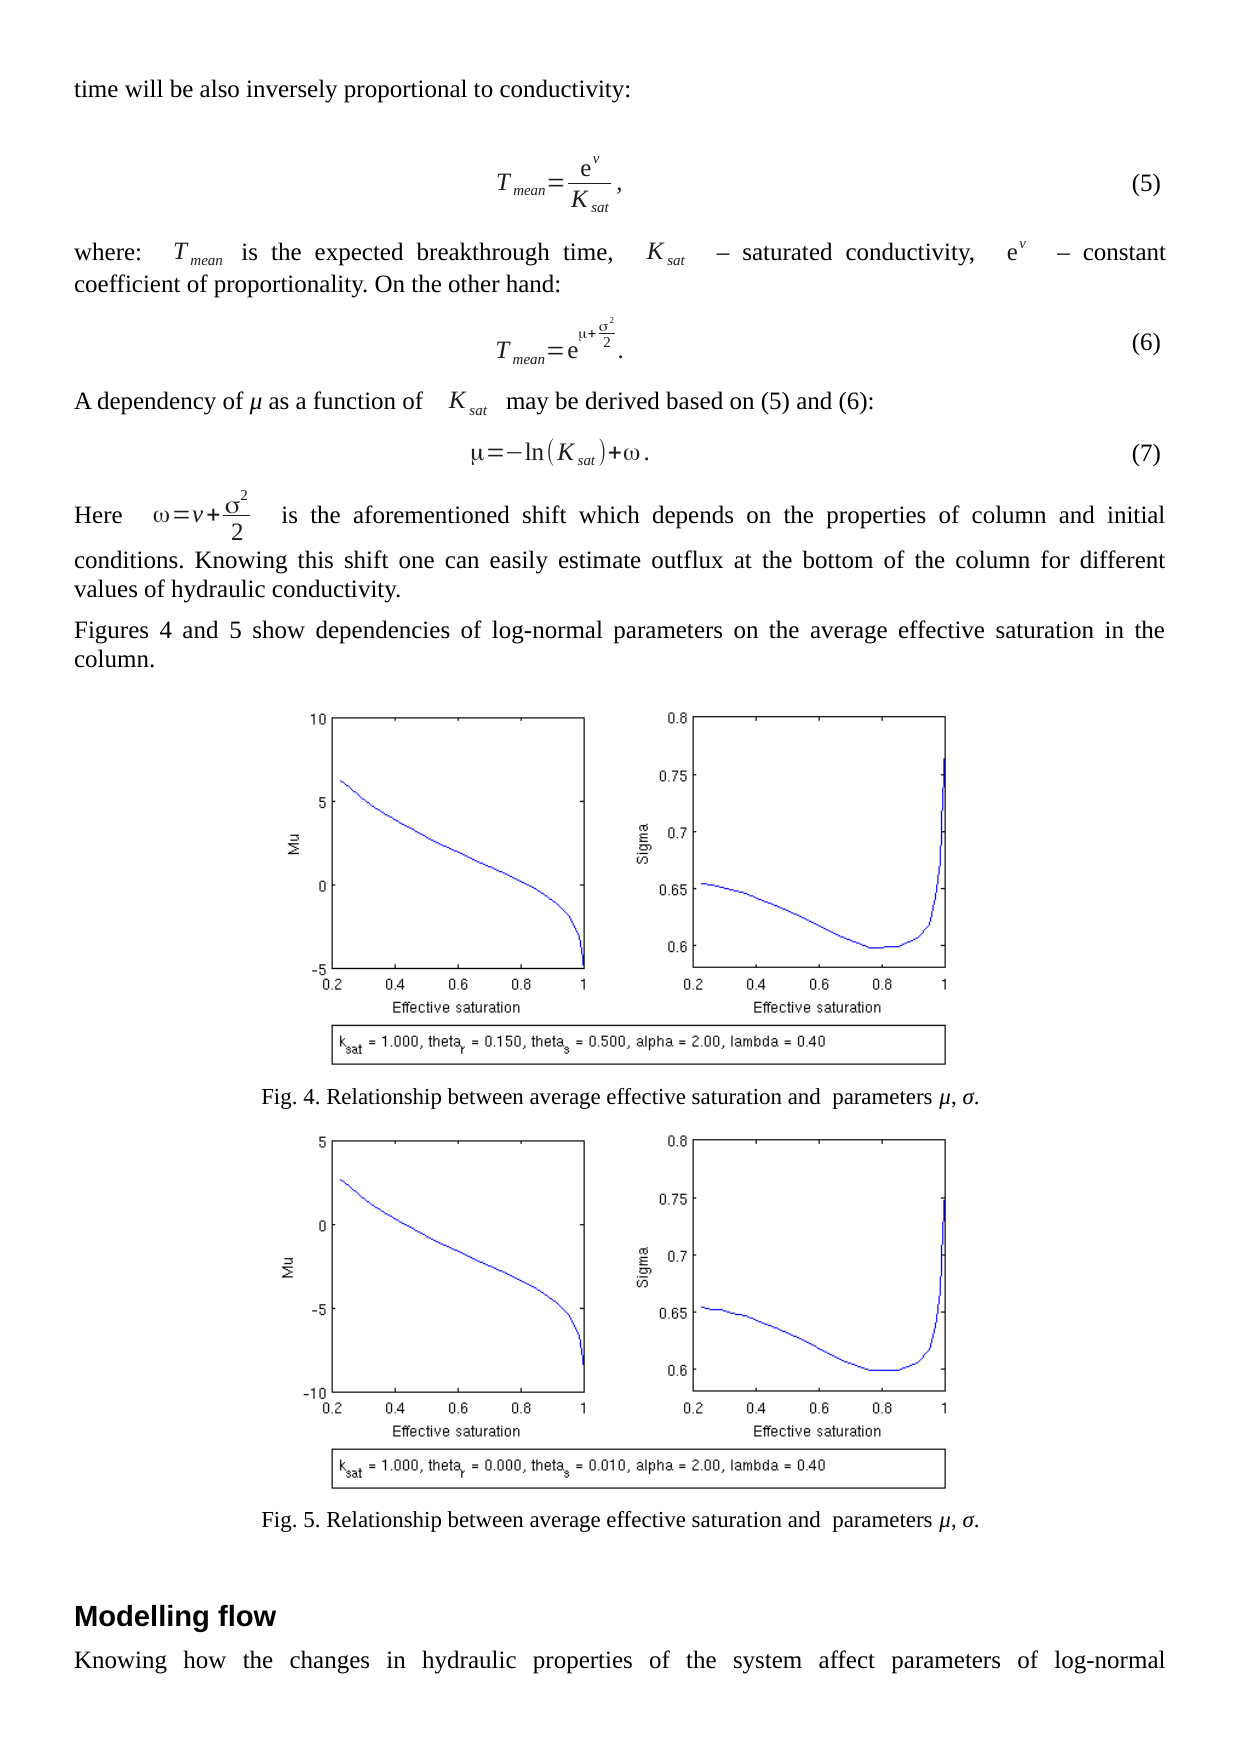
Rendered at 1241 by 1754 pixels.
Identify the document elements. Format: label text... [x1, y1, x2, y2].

text A dependency of μ as a function of may be derived based on (5) and (6): [74, 386, 1166, 418]
table_header (7) [1045, 431, 1166, 487]
text Fig. 5. Relationship between average effective saturation and parameters μ, σ. [259, 1507, 981, 1532]
picture [259, 1121, 981, 1507]
table_header [74, 144, 1045, 234]
picture [259, 698, 981, 1083]
text Figures 4 and 5 show dependencies of log-normal parameters on the average effective saturation in the column. [74, 616, 1166, 673]
text where: is the expected breakthrough time, – saturated conductivity, – constant coefficient of proportionality. On the other hand: [74, 234, 1166, 298]
text Fig. 4. Relationship between average effective saturation and parameters μ, σ. [259, 1083, 981, 1109]
text Knowing how the changes in hydraulic properties of the system affect parameters of log-normal [74, 1645, 1166, 1673]
text As can be seen from figures 3 and 3 the value of σ remains constant with changes in hydraulic conductivity, while the shape of μ-curve resembles shifted negative logarithmic curve. The latter statement makes sense since the breakthrough time is inversely proportional to hydraulic velocity and hence the mean breakthrough time will be also inversely proportional to conductivity: [74, 74, 1166, 103]
table_header (6) [1045, 310, 1166, 386]
table_header [74, 310, 1045, 386]
text Here is the aforementioned shift which depends on the properties of column and initial conditions. Knowing this shift one can easily estimate outflux at the bottom of the column for different values of hydraulic conductivity. [74, 487, 1166, 603]
subtitle Modelling flow [74, 1599, 1166, 1632]
table_header [74, 431, 1045, 487]
table_header (5) [1045, 144, 1166, 234]
